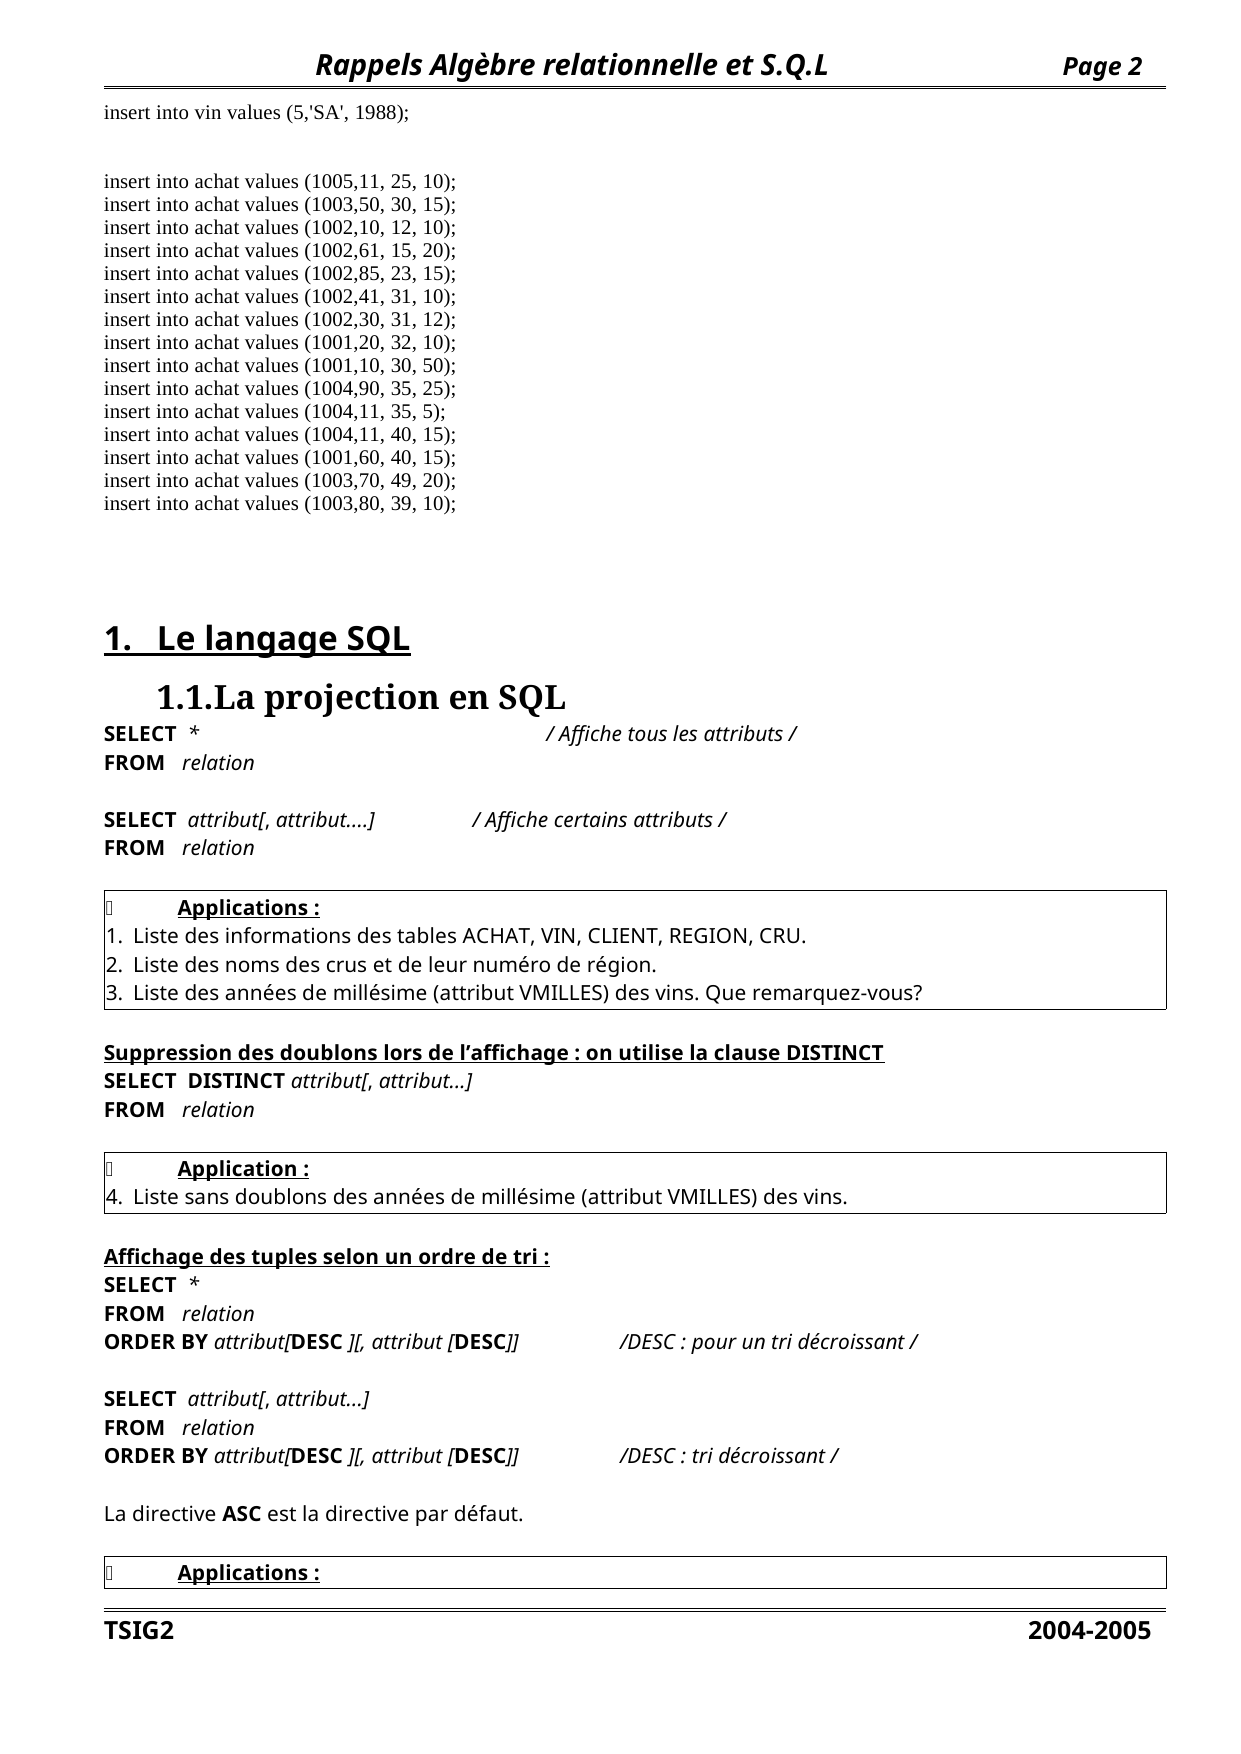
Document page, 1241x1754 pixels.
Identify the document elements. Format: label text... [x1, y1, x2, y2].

text SELECT attribut[, attribut...] [103, 1384, 1166, 1413]
list Liste sans doublons des années de millésime (attribut VMILLES) des vins. [105, 1180, 1166, 1213]
text FROM relation [103, 1413, 1166, 1441]
text insert into achat values (1002,41, 31, 10); [103, 285, 1166, 308]
text SELECT DISTINCT attribut[, attribut...] [103, 1066, 1166, 1094]
text insert into achat values (1002,61, 15, 20); [103, 239, 1166, 262]
text  Applications : [105, 891, 1166, 919]
text Affichage des tuples selon un ordre de tri : [103, 1242, 1166, 1270]
list Liste des années de millésime (attribut VMILLES) des vins. Que remarquez-vous? [105, 976, 1166, 1009]
text FROM relation [103, 748, 1166, 776]
subtitle Le langage SQL [103, 614, 1166, 661]
text insert into achat values (1004,11, 40, 15); [103, 423, 1166, 446]
text Suppression des doublons lors de l’affichage : on utilise la clause DISTINCT [103, 1037, 1166, 1066]
list Liste des noms des crus et de leur numéro de région. [105, 947, 1166, 976]
text  Application : [105, 1153, 1166, 1180]
text FROM relation [103, 833, 1166, 862]
text ORDER BY attribut[DESC ][, attribut [DESC]] /DESC : tri décroissant / [103, 1441, 1166, 1470]
text SELECT * [103, 1270, 1166, 1299]
text FROM relation [103, 1094, 1166, 1123]
text insert into achat values (1003,80, 39, 10); [103, 492, 1166, 515]
text insert into achat values (1001,10, 30, 50); [103, 354, 1166, 377]
text insert into achat values (1005,11, 25, 10); [103, 169, 1166, 193]
text SELECT attribut[, attribut....] / Affiche certains attributs / [103, 805, 1166, 833]
text insert into achat values (1003,50, 30, 15); [103, 193, 1166, 216]
text insert into achat values (1004,90, 35, 25); [103, 377, 1166, 400]
text insert into achat values (1002,85, 23, 15); [103, 262, 1166, 285]
text insert into achat values (1001,20, 32, 10); [103, 331, 1166, 354]
text La directive ASC est la directive par défaut. [103, 1498, 1166, 1527]
text insert into achat values (1004,11, 35, 5); [103, 400, 1166, 423]
text insert into achat values (1001,60, 40, 15); [103, 446, 1166, 469]
text insert into achat values (1002,10, 12, 10); [103, 216, 1166, 239]
text  Applications : [105, 1557, 1166, 1588]
text insert into achat values (1002,30, 31, 12); [103, 308, 1166, 331]
text insert into achat values (1003,70, 49, 20); [103, 469, 1166, 492]
subtitle La projection en SQL [157, 673, 1166, 719]
text FROM relation [103, 1299, 1166, 1327]
list Liste des informations des tables ACHAT, VIN, CLIENT, REGION, CRU. [105, 919, 1166, 947]
text ORDER BY attribut[DESC ][, attribut [DESC]] /DESC : pour un tri décroissant / [103, 1327, 1166, 1356]
text SELECT * / Affiche tous les attributs / [103, 719, 1166, 748]
text insert into vin values (5,'SA', 1988); [103, 101, 1166, 123]
